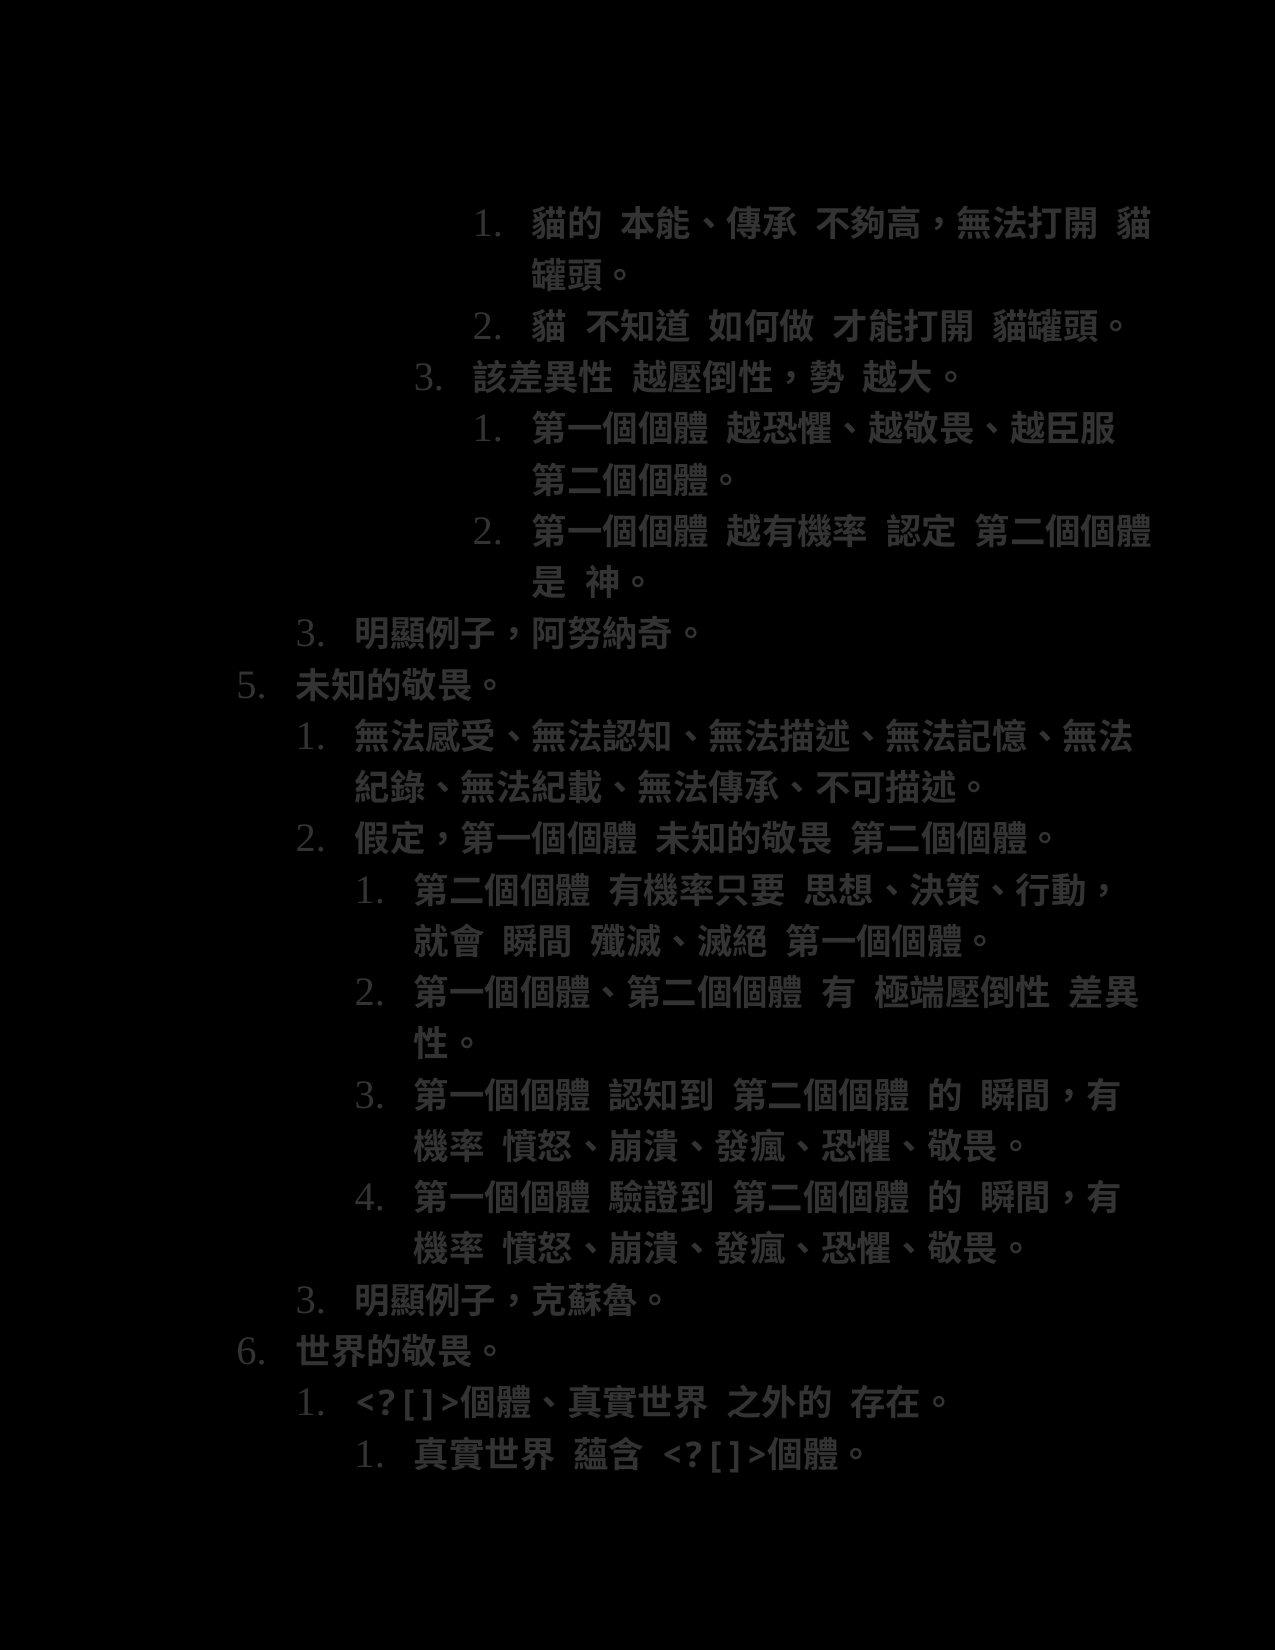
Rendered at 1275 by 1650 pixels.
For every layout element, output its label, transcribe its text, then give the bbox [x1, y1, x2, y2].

list <?[]>個體、真實世界 之外的 存在。 [295, 1374, 1157, 1426]
list 貓 不知道 如何做 才能打開 貓罐頭。 [472, 298, 1157, 349]
list 貓的 本能、傳承 不夠高，無法打開 貓罐頭。 [472, 196, 1157, 298]
list 未知的敬畏。 [236, 657, 1157, 708]
list 假定，第一個個體 未知的敬畏 第二個個體。 [295, 811, 1157, 862]
list 第一個個體 越恐懼、越敬畏、越臣服 第二個個體。 [472, 401, 1157, 503]
list 第一個個體 越有機率 認定 第二個個體 是 神。 [472, 503, 1157, 606]
list 明顯例子，克蘇魯。 [295, 1272, 1157, 1323]
list 真實世界 蘊含 <?[]>個體。 [354, 1426, 1157, 1477]
list 第一個個體 認知到 第二個個體 的 瞬間，有機率 憤怒、崩潰、發瘋、恐懼、敬畏。 [354, 1067, 1157, 1169]
list 該差異性 越壓倒性，勢 越大。 [413, 349, 1157, 401]
list 世界的敬畏。 [236, 1323, 1157, 1374]
list 第一個個體、第二個個體 有 極端壓倒性 差異性。 [354, 964, 1157, 1067]
list 明顯例子，阿努納奇。 [295, 606, 1157, 657]
list 無法感受、無法認知、無法描述、無法記憶、無法紀錄、無法紀載、無法傳承、不可描述。 [295, 708, 1157, 811]
list 第一個個體 驗證到 第二個個體 的 瞬間，有機率 憤怒、崩潰、發瘋、恐懼、敬畏。 [354, 1169, 1157, 1272]
list 第二個個體 有機率只要 思想、決策、行動，就會 瞬間 殲滅、滅絕 第一個個體。 [354, 862, 1157, 964]
